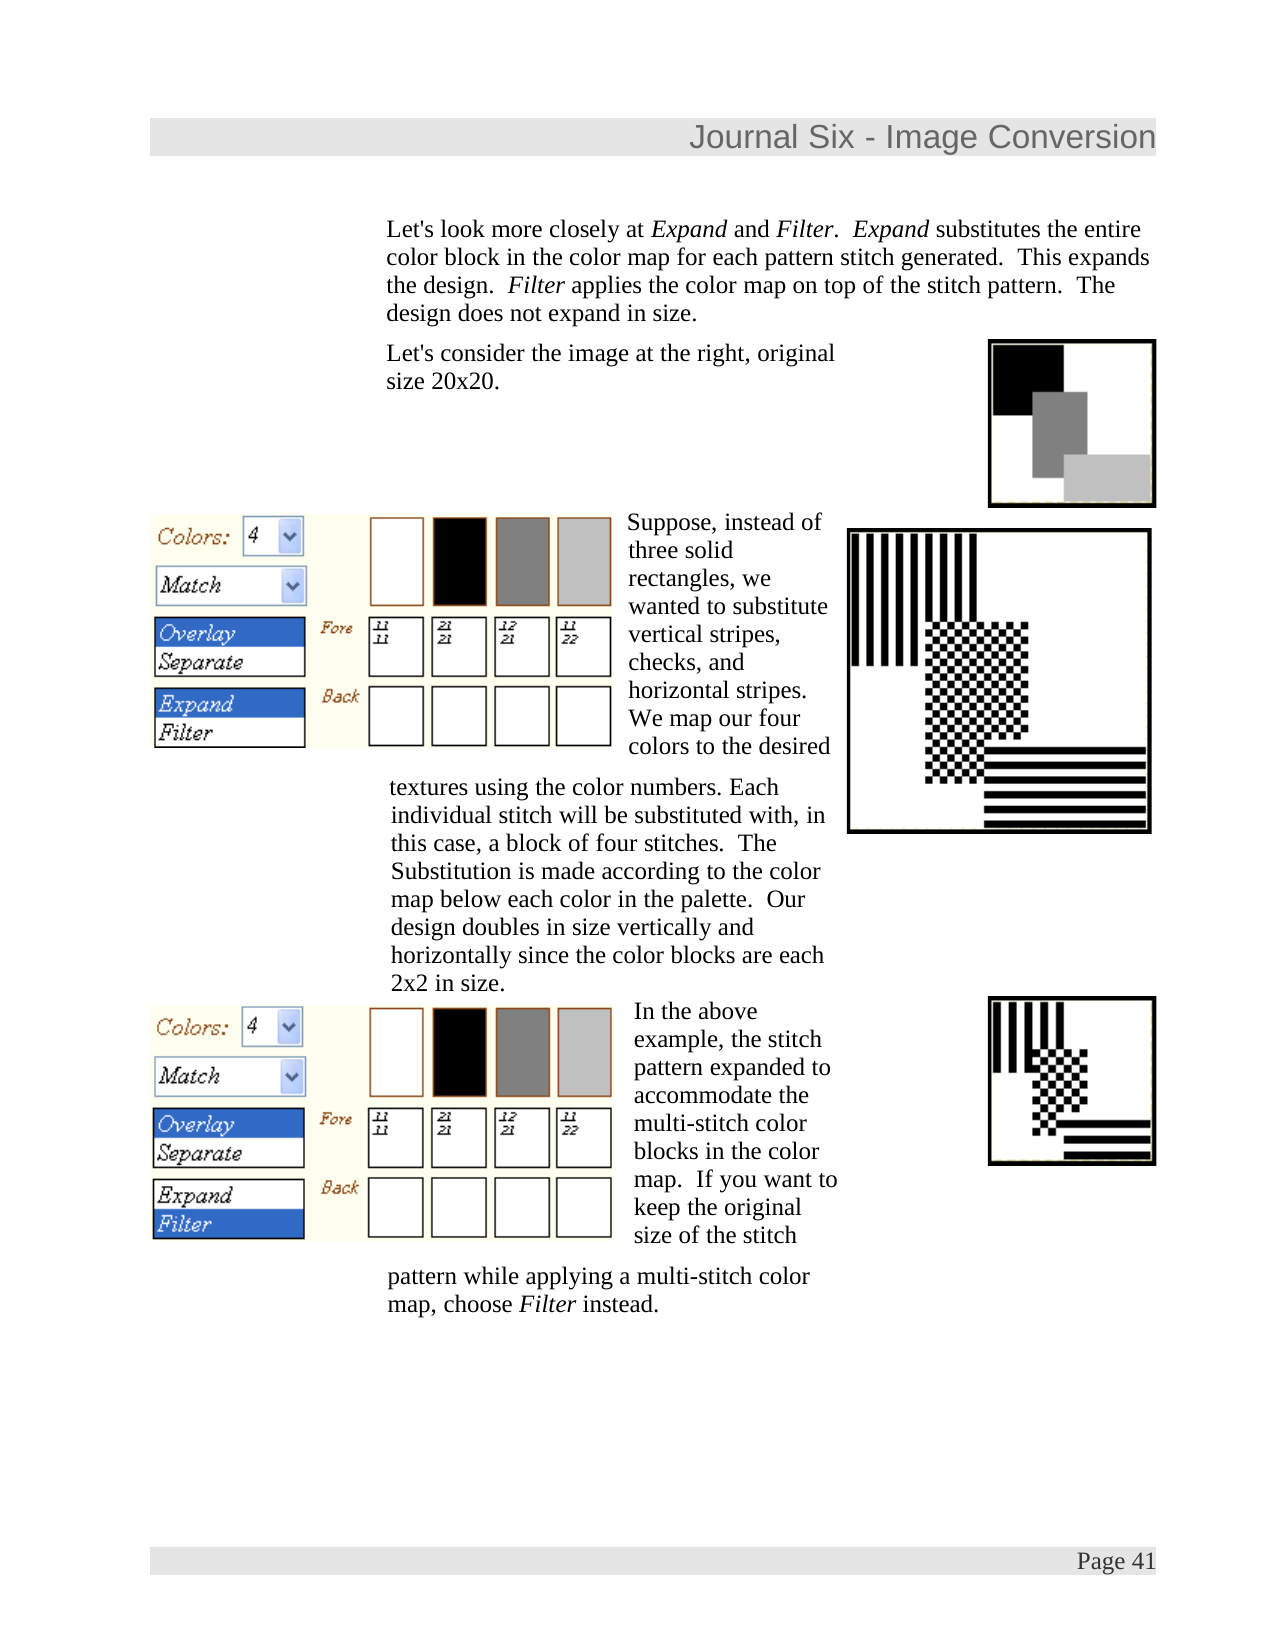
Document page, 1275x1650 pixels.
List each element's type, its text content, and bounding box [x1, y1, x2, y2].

picture [150, 514, 613, 748]
picture [987, 339, 1157, 508]
picture [987, 996, 1157, 1166]
text Let's look more closely at Expand and Filter. Expand substitutes the entire color block in the color map for each pattern stitch generated. This expands the design. Filter applies the color map on top of the stitch pattern. The design does not expand in size. [386, 215, 1156, 327]
table_cell Suppose, instead of three solid rectangles, we wanted to substitute vertical stripes, checks, and horizontal stripes. We map our four colors to the desired textures using the color numbers. Each individual stitch will be substituted with, in this case, a block of four stitches. The Substitution is made according to the color map below each color in the palette. Our design doubles in size vertically and horizontally since the color blocks are each 2x2 in size. [150, 508, 842, 747]
table_cell [842, 508, 1156, 997]
table_cell [842, 997, 1156, 1318]
table_header Let's consider the image at the right, original size 20x20. [150, 339, 842, 508]
table_header [842, 339, 987, 508]
picture [150, 1005, 614, 1241]
picture [846, 528, 1152, 834]
table_cell In the above example, the stitch pattern expanded to accommodate the multi-stitch color blocks in the color map. If you want to keep the original size of the stitch pattern while applying a multi-stitch color map, choose Filter instead. [150, 997, 842, 1318]
table_cell Suppose, instead of three solid rectangles, we wanted to substitute vertical stripes, checks, and horizontal stripes. We map our four colors to the desired textures using the color numbers. Each individual stitch will be substituted with, in this case, a block of four stitches. The Substitution is made according to the color map below each color in the palette. Our design doubles in size vertically and horizontally since the color blocks are each 2x2 in size. [150, 748, 842, 997]
